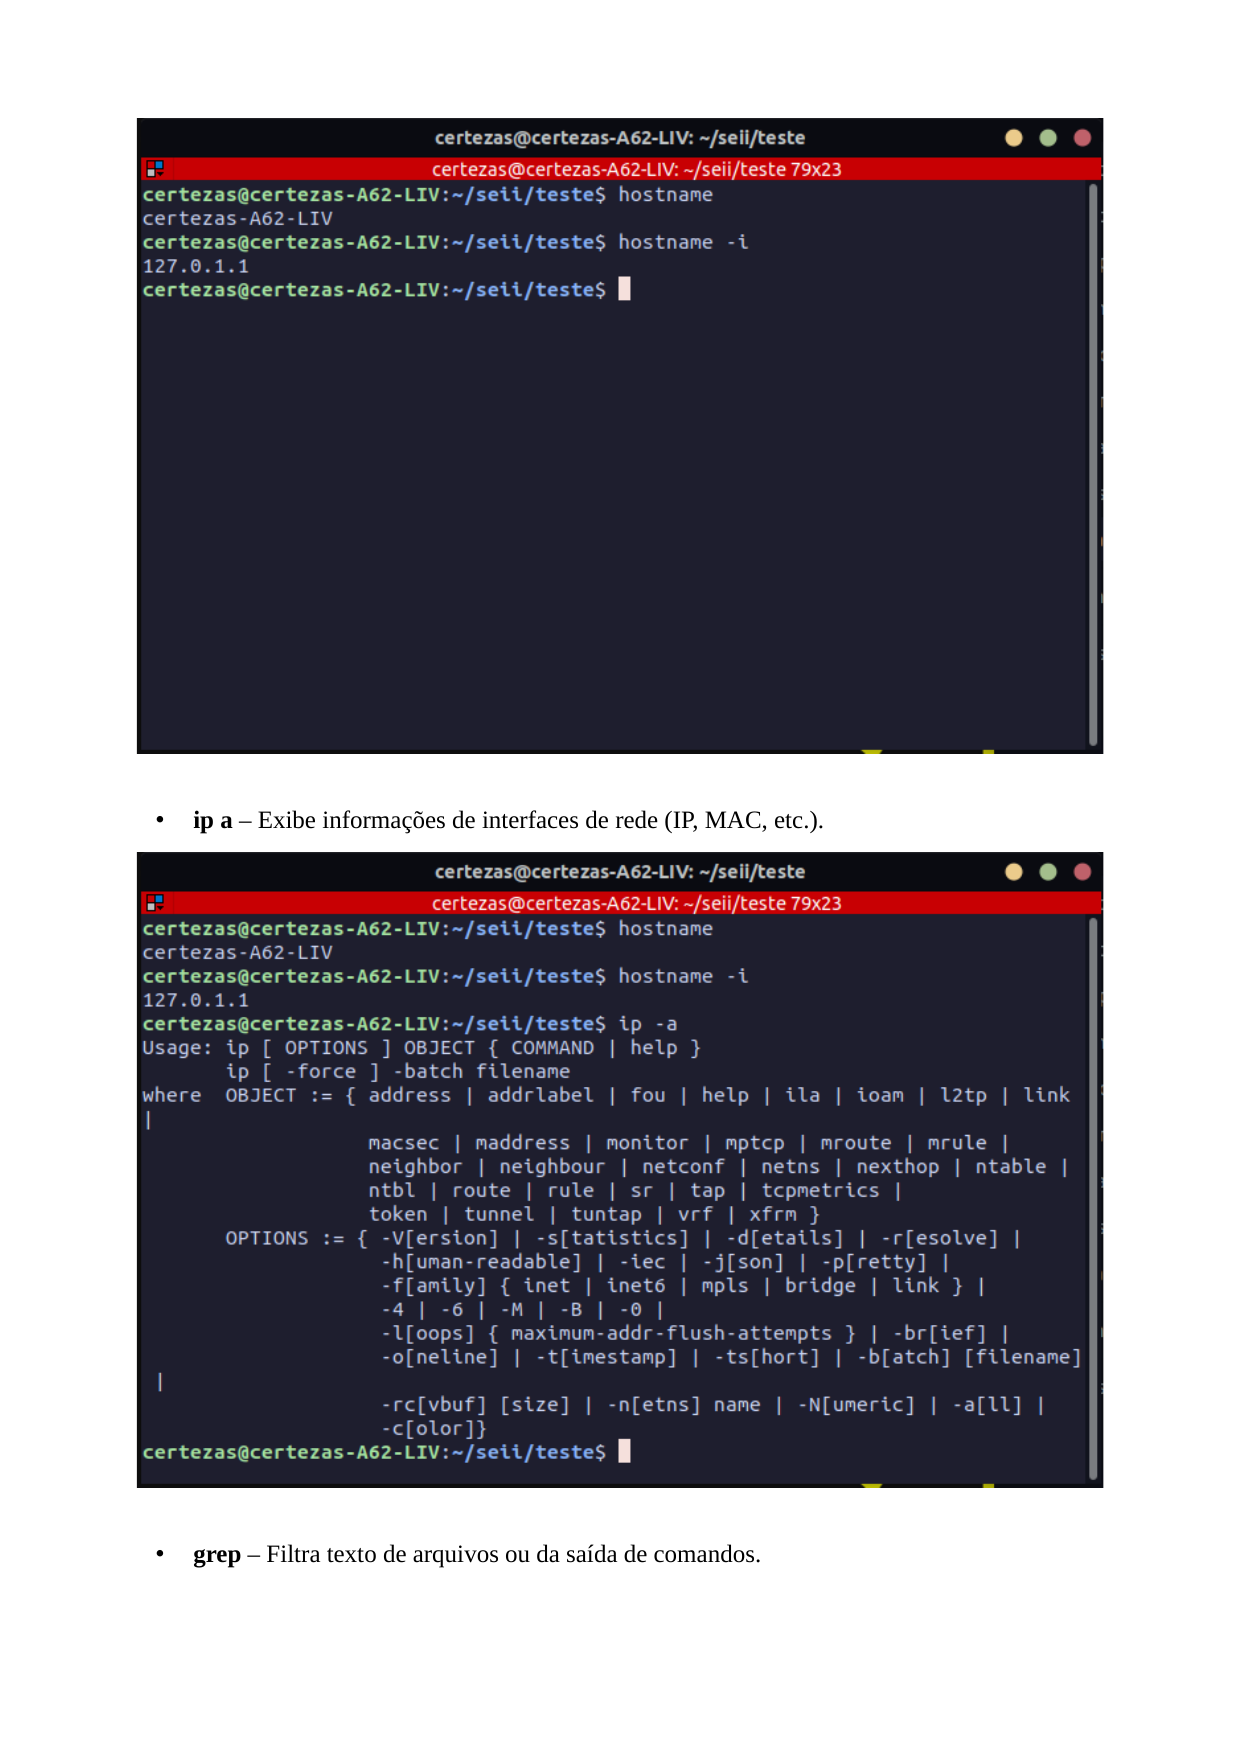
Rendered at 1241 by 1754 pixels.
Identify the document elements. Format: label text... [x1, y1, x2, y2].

list grep – Filtra texto de arquivos ou da saída de comandos. [156, 1539, 1122, 1568]
list ip a – Exibe informações de interfaces de rede (IP, MAC, etc.). [156, 805, 1122, 834]
picture [136, 852, 1104, 1488]
picture [136, 118, 1104, 754]
